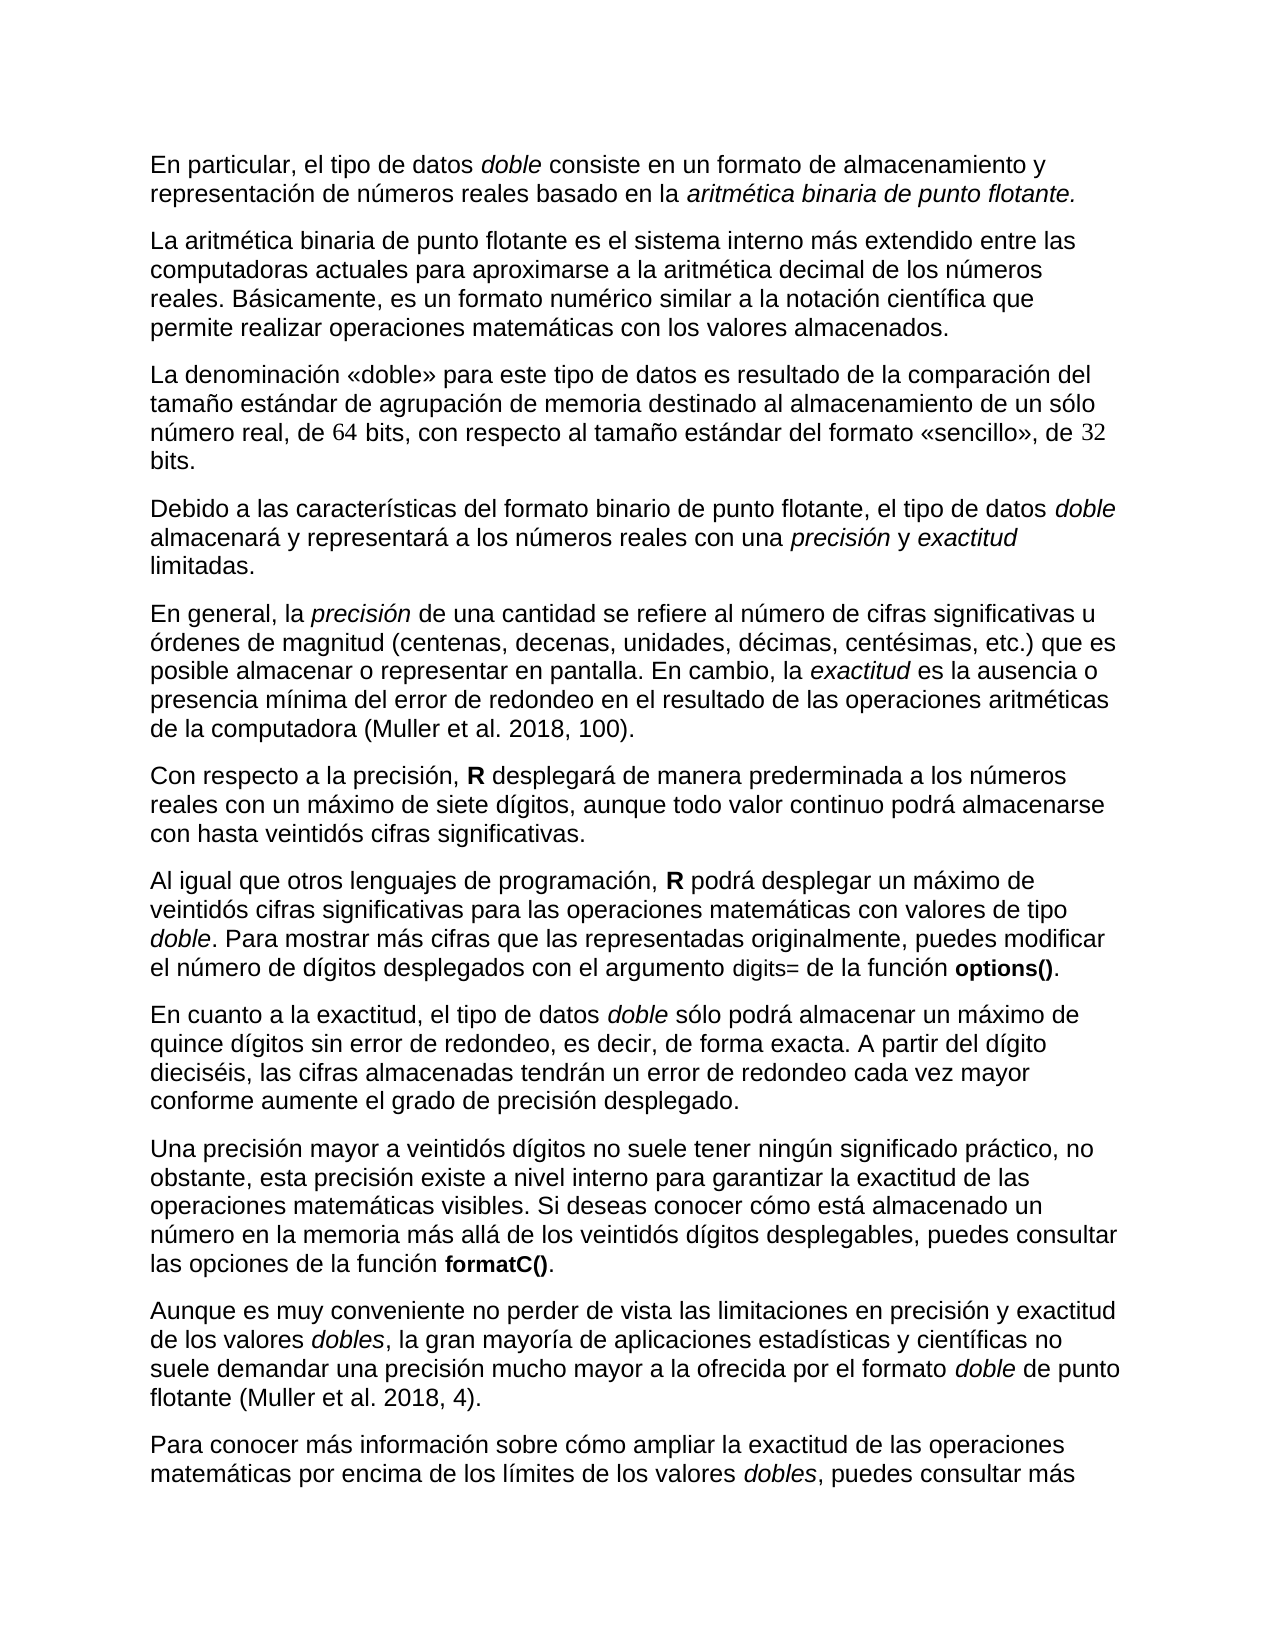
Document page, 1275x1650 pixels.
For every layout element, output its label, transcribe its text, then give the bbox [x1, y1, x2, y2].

text La denominación «doble» para este tipo de datos es resultado de la comparación del tamaño estándar de agrupación de memoria destinado al almacenamiento de un sólo número real, de bits, con respecto al tamaño estándar del formato «sencillo», de bits. [150, 360, 1125, 475]
text La aritmética binaria de punto flotante es el sistema interno más extendido entre las computadoras actuales para aproximarse a la aritmética decimal de los números reales. Básicamente, es un formato numérico similar a la notación científica que permite realizar operaciones matemáticas con los valores almacenados. [150, 226, 1125, 341]
text Al igual que otros lenguajes de programación, R podrá desplegar un máximo de veintidós cifras significativas para las operaciones matemáticas con valores de tipo doble. Para mostrar más cifras que las representadas originalmente, puedes modificar el número de dígitos desplegados con el argumento digits= de la función options(). [150, 866, 1125, 981]
text En cuanto a la exactitud, el tipo de datos doble sólo podrá almacenar un máximo de quince dígitos sin error de redondeo, es decir, de forma exacta. A partir del dígito dieciséis, las cifras almacenadas tendrán un error de redondeo cada vez mayor conforme aumente el grado de precisión desplegado. [150, 1000, 1125, 1115]
text Debido a las características del formato binario de punto flotante, el tipo de datos doble almacenará y representará a los números reales con una precisión y exactitud limitadas. [150, 494, 1125, 580]
text En particular, el tipo de datos doble consiste en un formato de almacenamiento y representación de números reales basado en la aritmética binaria de punto flotante. [150, 150, 1125, 207]
text Con respecto a la precisión, R desplegará de manera prederminada a los números reales con un máximo de siete dígitos, aunque todo valor continuo podrá almacenarse con hasta veintidós cifras significativas. [150, 761, 1125, 847]
text En general, la precisión de una cantidad se refiere al número de cifras significativas u órdenes de magnitud (centenas, decenas, unidades, décimas, centésimas, etc.) que es posible almacenar o representar en pantalla. En cambio, la exactitud es la ausencia o presencia mínima del error de redondeo en el resultado de las operaciones aritméticas de la computadora (Muller et al. 2018, 100). [150, 599, 1125, 742]
text Aunque es muy conveniente no perder de vista las limitaciones en precisión y exactitud de los valores dobles, la gran mayoría de aplicaciones estadísticas y científicas no suele demandar una precisión mucho mayor a la ofrecida por el formato doble de punto flotante (Muller et al. 2018, 4). [150, 1296, 1125, 1411]
text Una precisión mayor a veintidós dígitos no suele tener ningún significado práctico, no obstante, esta precisión existe a nivel interno para garantizar la exactitud de las operaciones matemáticas visibles. Si deseas conocer cómo está almacenado un número en la memoria más allá de los veintidós dígitos desplegables, puedes consultar las opciones de la función formatC(). [150, 1134, 1125, 1277]
text Para conocer más información sobre cómo ampliar la exactitud de las operaciones matemáticas por encima de los límites de los valores dobles, puedes consultar más [150, 1430, 1125, 1487]
